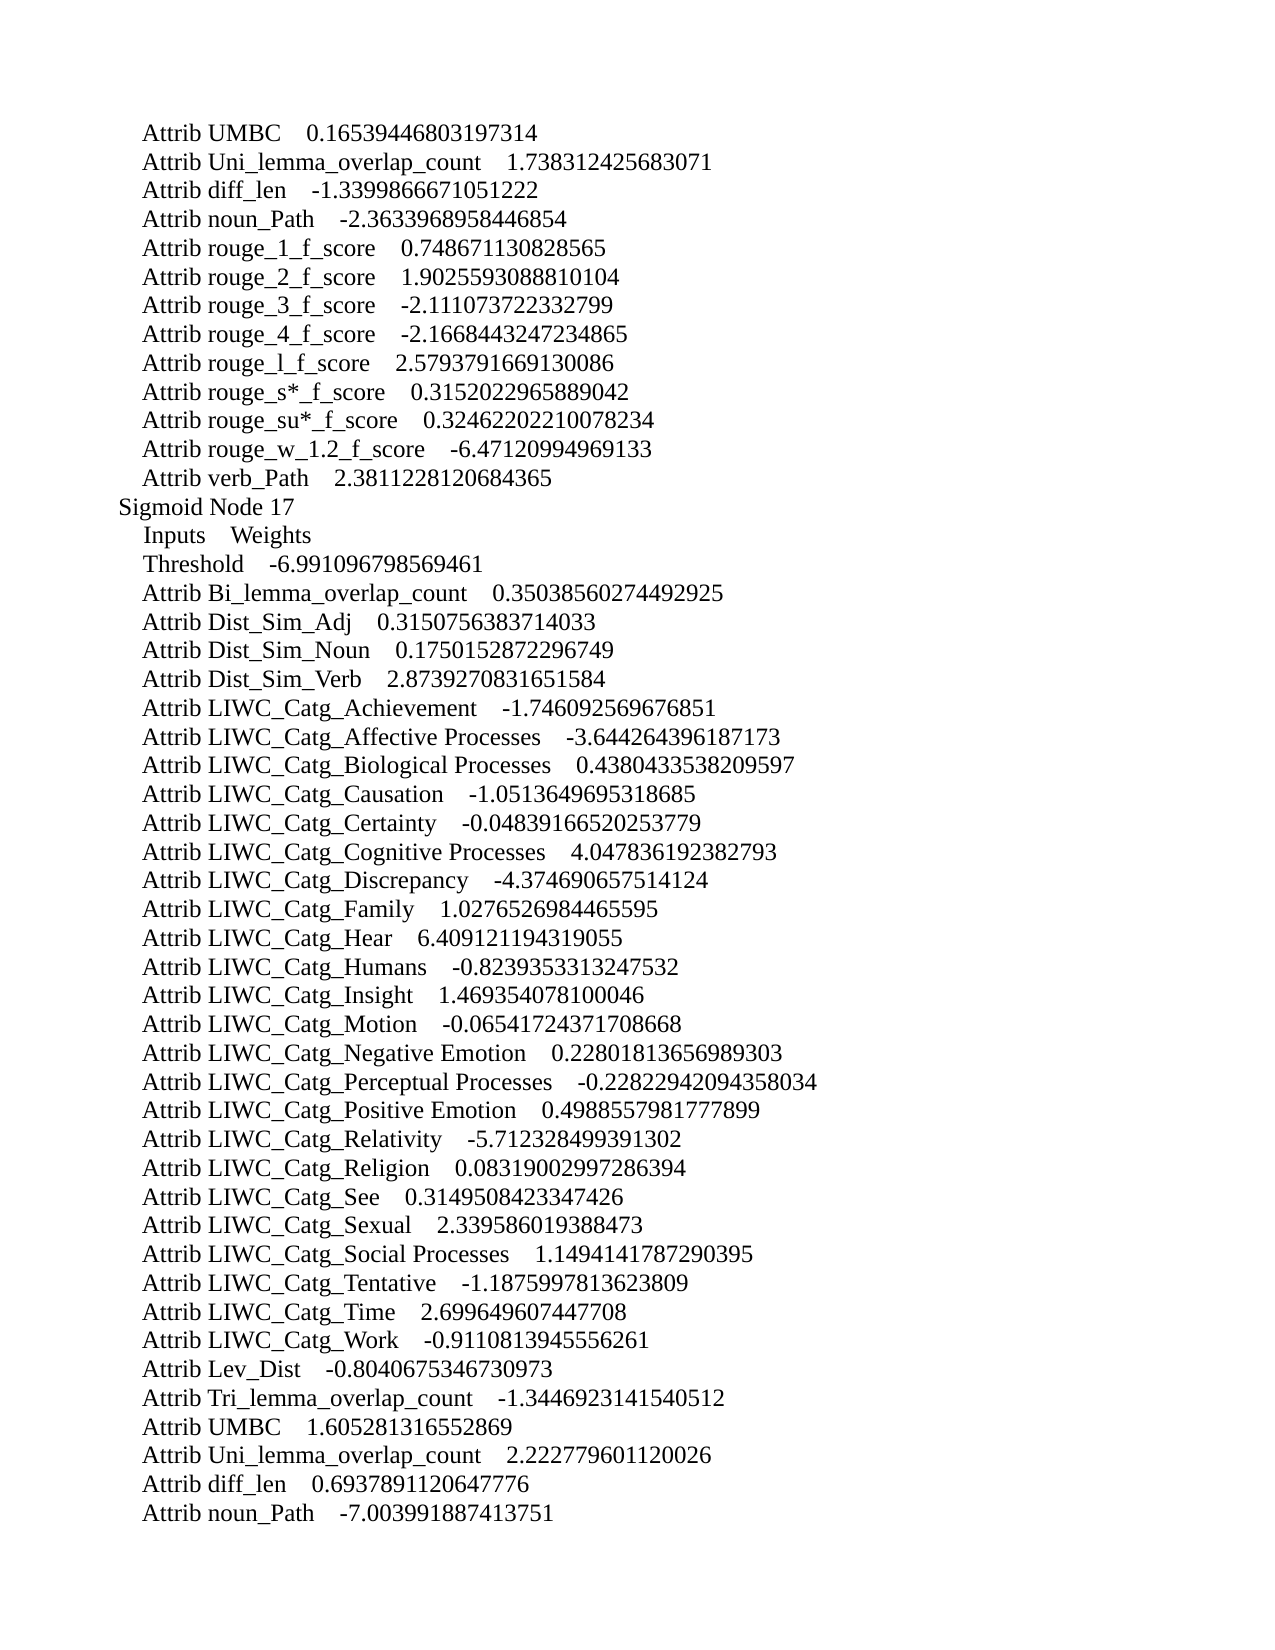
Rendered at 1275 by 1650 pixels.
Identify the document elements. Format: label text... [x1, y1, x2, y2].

text Attrib LIWC_Catg_Hear 6.409121194319055 [118, 923, 1157, 952]
text Attrib LIWC_Catg_Social Processes 1.1494141787290395 [118, 1239, 1157, 1268]
text Attrib LIWC_Catg_Time 2.699649607447708 [118, 1297, 1157, 1326]
text Attrib LIWC_Catg_Achievement -1.746092569676851 [118, 693, 1157, 722]
text Attrib LIWC_Catg_Humans -0.8239353313247532 [118, 952, 1157, 981]
text Attrib LIWC_Catg_Perceptual Processes -0.22822942094358034 [118, 1067, 1157, 1096]
text Attrib LIWC_Catg_Motion -0.06541724371708668 [118, 1009, 1157, 1038]
text Attrib LIWC_Catg_Biological Processes 0.4380433538209597 [118, 751, 1157, 779]
text Attrib LIWC_Catg_Family 1.0276526984465595 [118, 894, 1157, 923]
text Attrib Tri_lemma_overlap_count -1.3446923141540512 [118, 1383, 1157, 1412]
text Attrib Uni_lemma_overlap_count 2.222779601120026 [118, 1441, 1157, 1469]
text Attrib Bi_lemma_overlap_count 0.35038560274492925 [118, 578, 1157, 607]
text Sigmoid Node 17 [118, 492, 1157, 521]
text Attrib rouge_2_f_score 1.9025593088810104 [118, 262, 1157, 291]
text Attrib rouge_su*_f_score 0.32462202210078234 [118, 406, 1157, 434]
text Attrib LIWC_Catg_Discrepancy -4.374690657514124 [118, 866, 1157, 894]
text Attrib rouge_3_f_score -2.111073722332799 [118, 291, 1157, 319]
text Attrib rouge_l_f_score 2.5793791669130086 [118, 348, 1157, 377]
text Attrib diff_len -1.3399866671051222 [118, 176, 1157, 204]
text Attrib LIWC_Catg_Cognitive Processes 4.047836192382793 [118, 837, 1157, 866]
text Attrib LIWC_Catg_Insight 1.469354078100046 [118, 981, 1157, 1009]
text Attrib LIWC_Catg_Work -0.9110813945556261 [118, 1326, 1157, 1354]
text Attrib rouge_w_1.2_f_score -6.47120994969133 [118, 434, 1157, 463]
text Attrib LIWC_Catg_See 0.3149508423347426 [118, 1182, 1157, 1211]
text Attrib noun_Path -2.3633968958446854 [118, 204, 1157, 233]
text Attrib Uni_lemma_overlap_count 1.738312425683071 [118, 147, 1157, 176]
text Attrib Dist_Sim_Verb 2.8739270831651584 [118, 664, 1157, 693]
text Attrib LIWC_Catg_Tentative -1.1875997813623809 [118, 1268, 1157, 1297]
text Attrib Lev_Dist -0.8040675346730973 [118, 1354, 1157, 1383]
text Threshold -6.991096798569461 [118, 549, 1157, 578]
text Attrib rouge_1_f_score 0.748671130828565 [118, 233, 1157, 262]
text Inputs Weights [118, 521, 1157, 549]
text Attrib LIWC_Catg_Certainty -0.04839166520253779 [118, 808, 1157, 837]
text Attrib rouge_s*_f_score 0.3152022965889042 [118, 377, 1157, 406]
text Attrib LIWC_Catg_Relativity -5.712328499391302 [118, 1124, 1157, 1153]
text Attrib LIWC_Catg_Sexual 2.339586019388473 [118, 1211, 1157, 1239]
text Attrib LIWC_Catg_Religion 0.08319002997286394 [118, 1153, 1157, 1182]
text Attrib LIWC_Catg_Negative Emotion 0.22801813656989303 [118, 1038, 1157, 1067]
text Attrib LIWC_Catg_Affective Processes -3.644264396187173 [118, 722, 1157, 751]
text Attrib noun_Path -7.003991887413751 [118, 1498, 1157, 1527]
text Attrib verb_Path 2.3811228120684365 [118, 463, 1157, 492]
text Attrib diff_len 0.6937891120647776 [118, 1469, 1157, 1498]
text Attrib rouge_4_f_score -2.1668443247234865 [118, 319, 1157, 348]
text Attrib LIWC_Catg_Positive Emotion 0.4988557981777899 [118, 1096, 1157, 1124]
text Attrib UMBC 0.16539446803197314 [118, 118, 1157, 147]
text Attrib LIWC_Catg_Causation -1.0513649695318685 [118, 779, 1157, 808]
text Attrib Dist_Sim_Noun 0.1750152872296749 [118, 636, 1157, 664]
text Attrib UMBC 1.605281316552869 [118, 1412, 1157, 1441]
text Attrib Dist_Sim_Adj 0.3150756383714033 [118, 607, 1157, 636]
